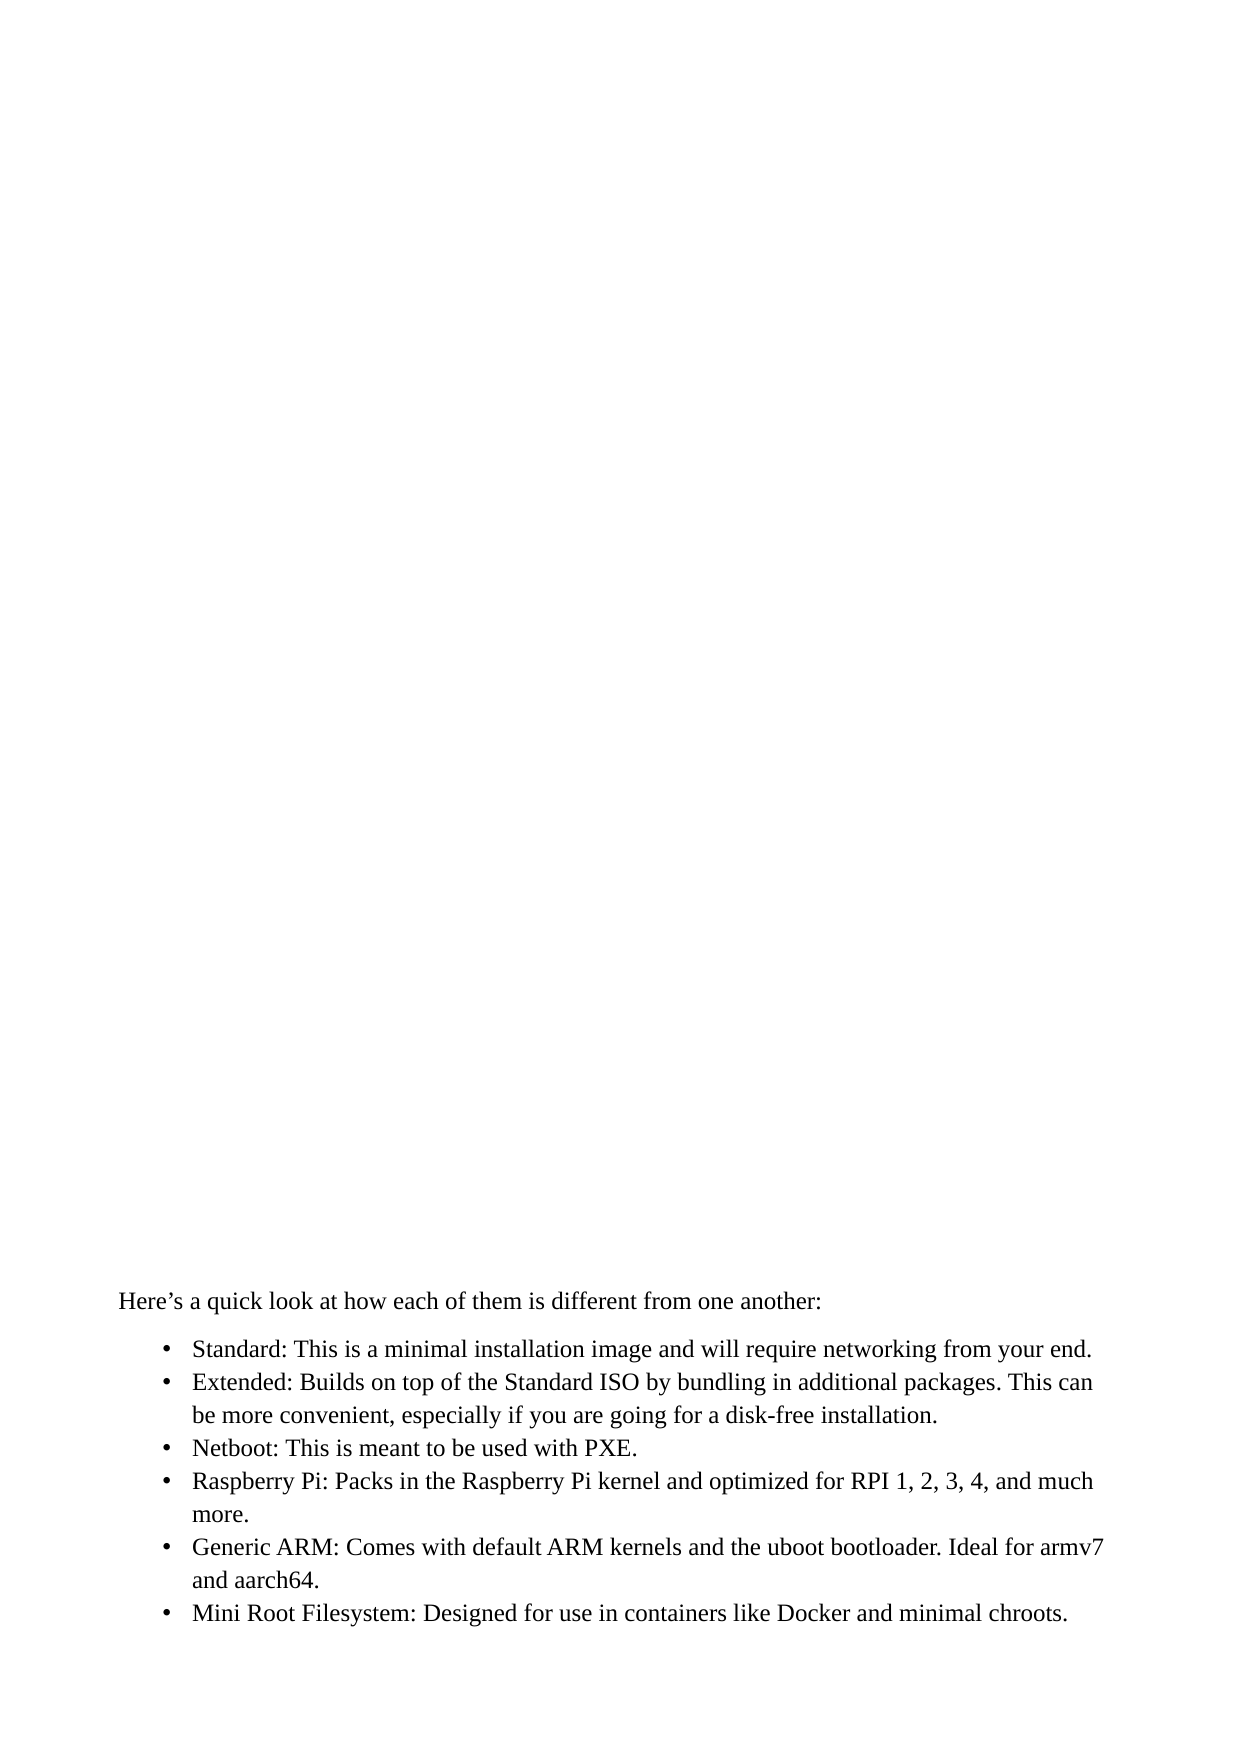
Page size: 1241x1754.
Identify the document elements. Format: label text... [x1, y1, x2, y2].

list Mini Root Filesystem: Designed for use in containers like Docker and minimal chroots. [162, 1598, 1122, 1627]
list Raspberry Pi: Packs in the Raspberry Pi kernel and optimized for RPI 1, 2, 3, 4, and much more. [162, 1466, 1122, 1528]
list Standard: This is a minimal installation image and will require networking from your end. [162, 1334, 1122, 1362]
list Generic ARM: Comes with default ARM kernels and the uboot bootloader. Ideal for armv7 and aarch64. [162, 1532, 1122, 1594]
list Extended: Builds on top of the Standard ISO by bundling in additional packages. This can be more convenient, especially if you are going for a disk-free installation. [162, 1367, 1122, 1428]
picture [118, 118, 1241, 1262]
text Here’s a quick look at how each of them is different from one another: [118, 1286, 1122, 1315]
list Netboot: This is meant to be used with PXE. [162, 1433, 1122, 1462]
